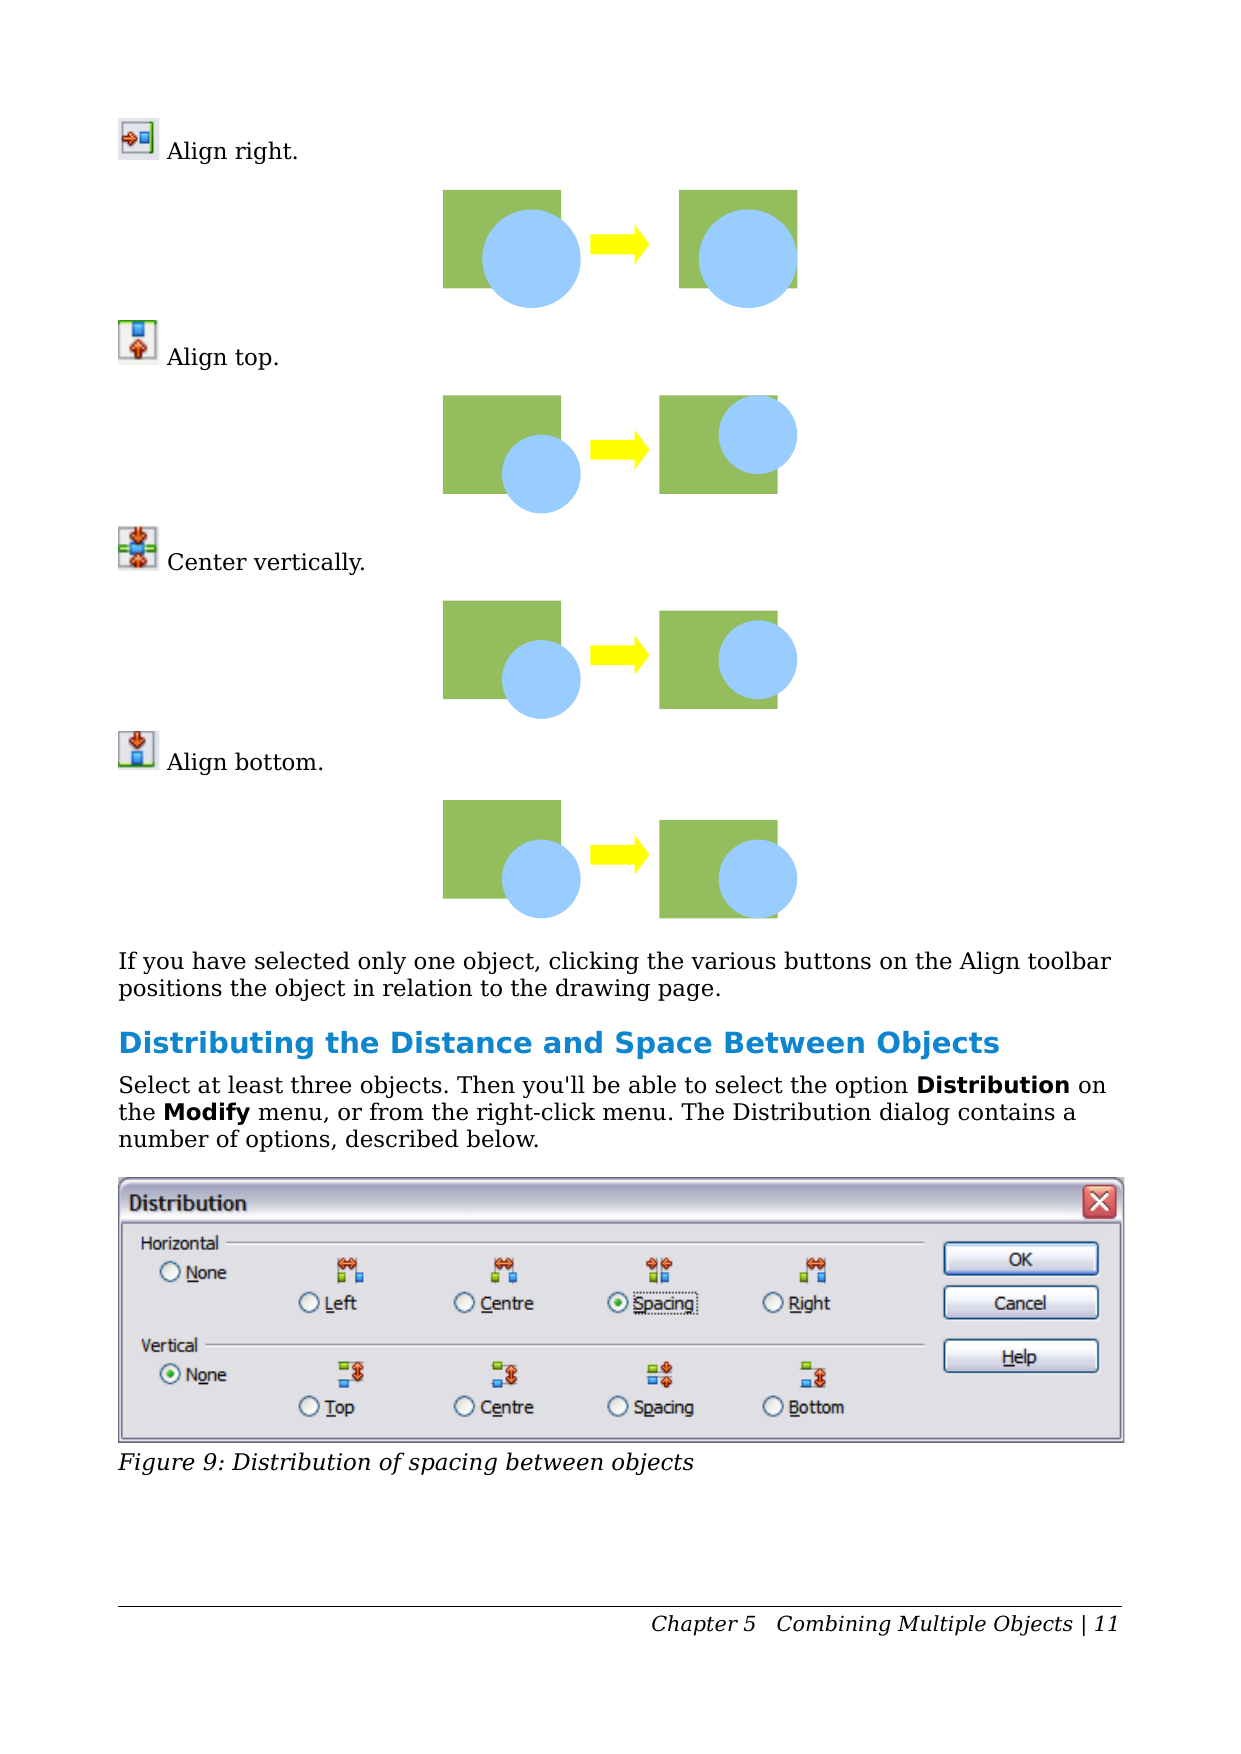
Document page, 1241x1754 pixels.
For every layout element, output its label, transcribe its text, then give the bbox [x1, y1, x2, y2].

text Select at least three objects. Then you'll be able to select the option Distribution on the Modify menu, or from the right-click menu. The Distribution dialog contains a number of options, described below. [118, 1072, 1122, 1152]
list Align right. [118, 118, 1122, 165]
list Center vertically. [118, 526, 1122, 576]
list Align bottom. [118, 731, 1122, 775]
list Align top. [118, 321, 1122, 370]
subtitle Distributing the Distance and Space Between Objects [118, 1026, 1122, 1060]
picture [118, 526, 160, 571]
text If you have selected only one object, clicking the various buttons on the Align toolbar positions the object in relation to the drawing page. [118, 948, 1122, 1002]
picture [118, 320, 160, 365]
picture [118, 731, 160, 770]
picture [118, 118, 160, 160]
text Figure 9: Distribution of spacing between objects [118, 1449, 1124, 1476]
picture [118, 1177, 1125, 1443]
